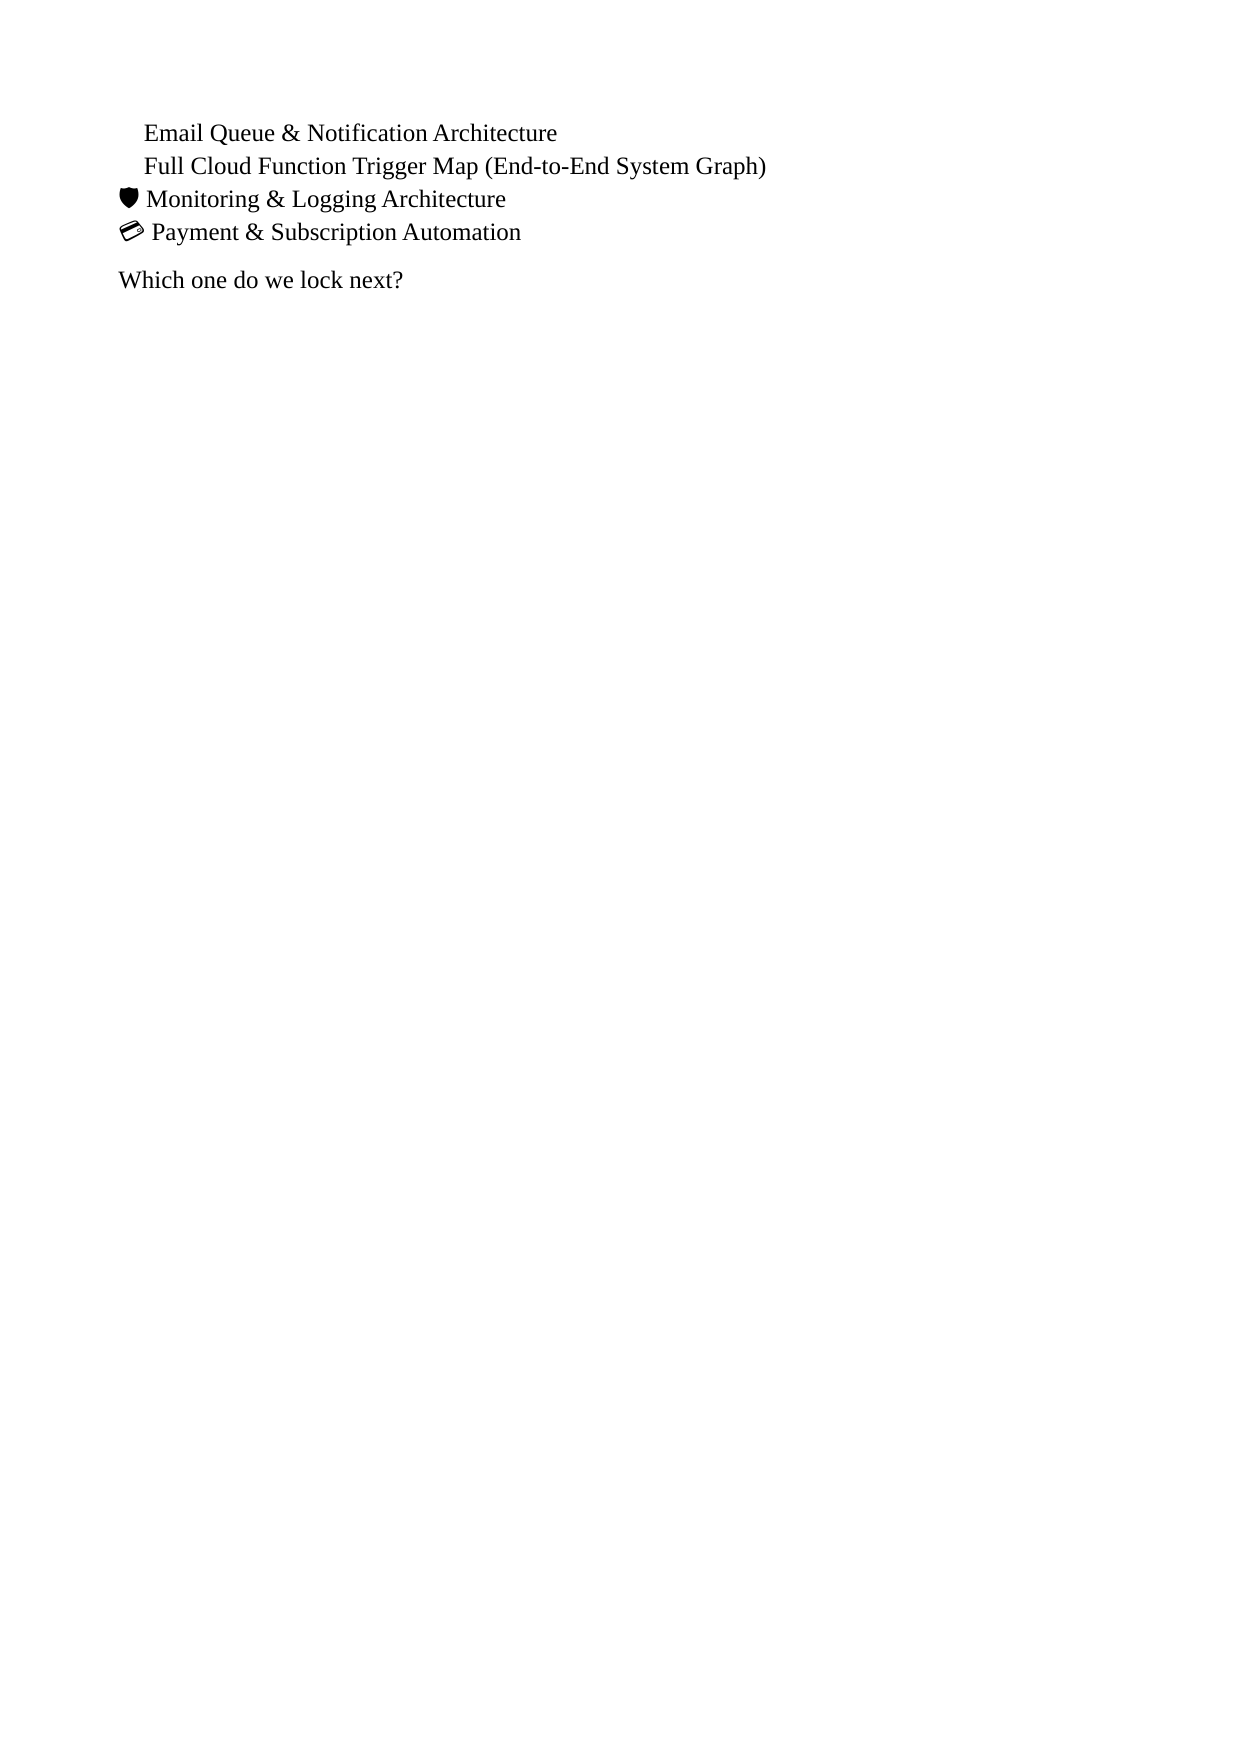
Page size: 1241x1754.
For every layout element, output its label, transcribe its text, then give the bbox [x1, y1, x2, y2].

text Which one do we lock next? [118, 265, 1122, 293]
text 📧 Email Queue & Notification Architecture 🔄 Full Cloud Function Trigger Map (End-to-End System Graph) 🛡 Monitoring & Logging Architecture 💳 Payment & Subscription Automation [118, 118, 1122, 246]
